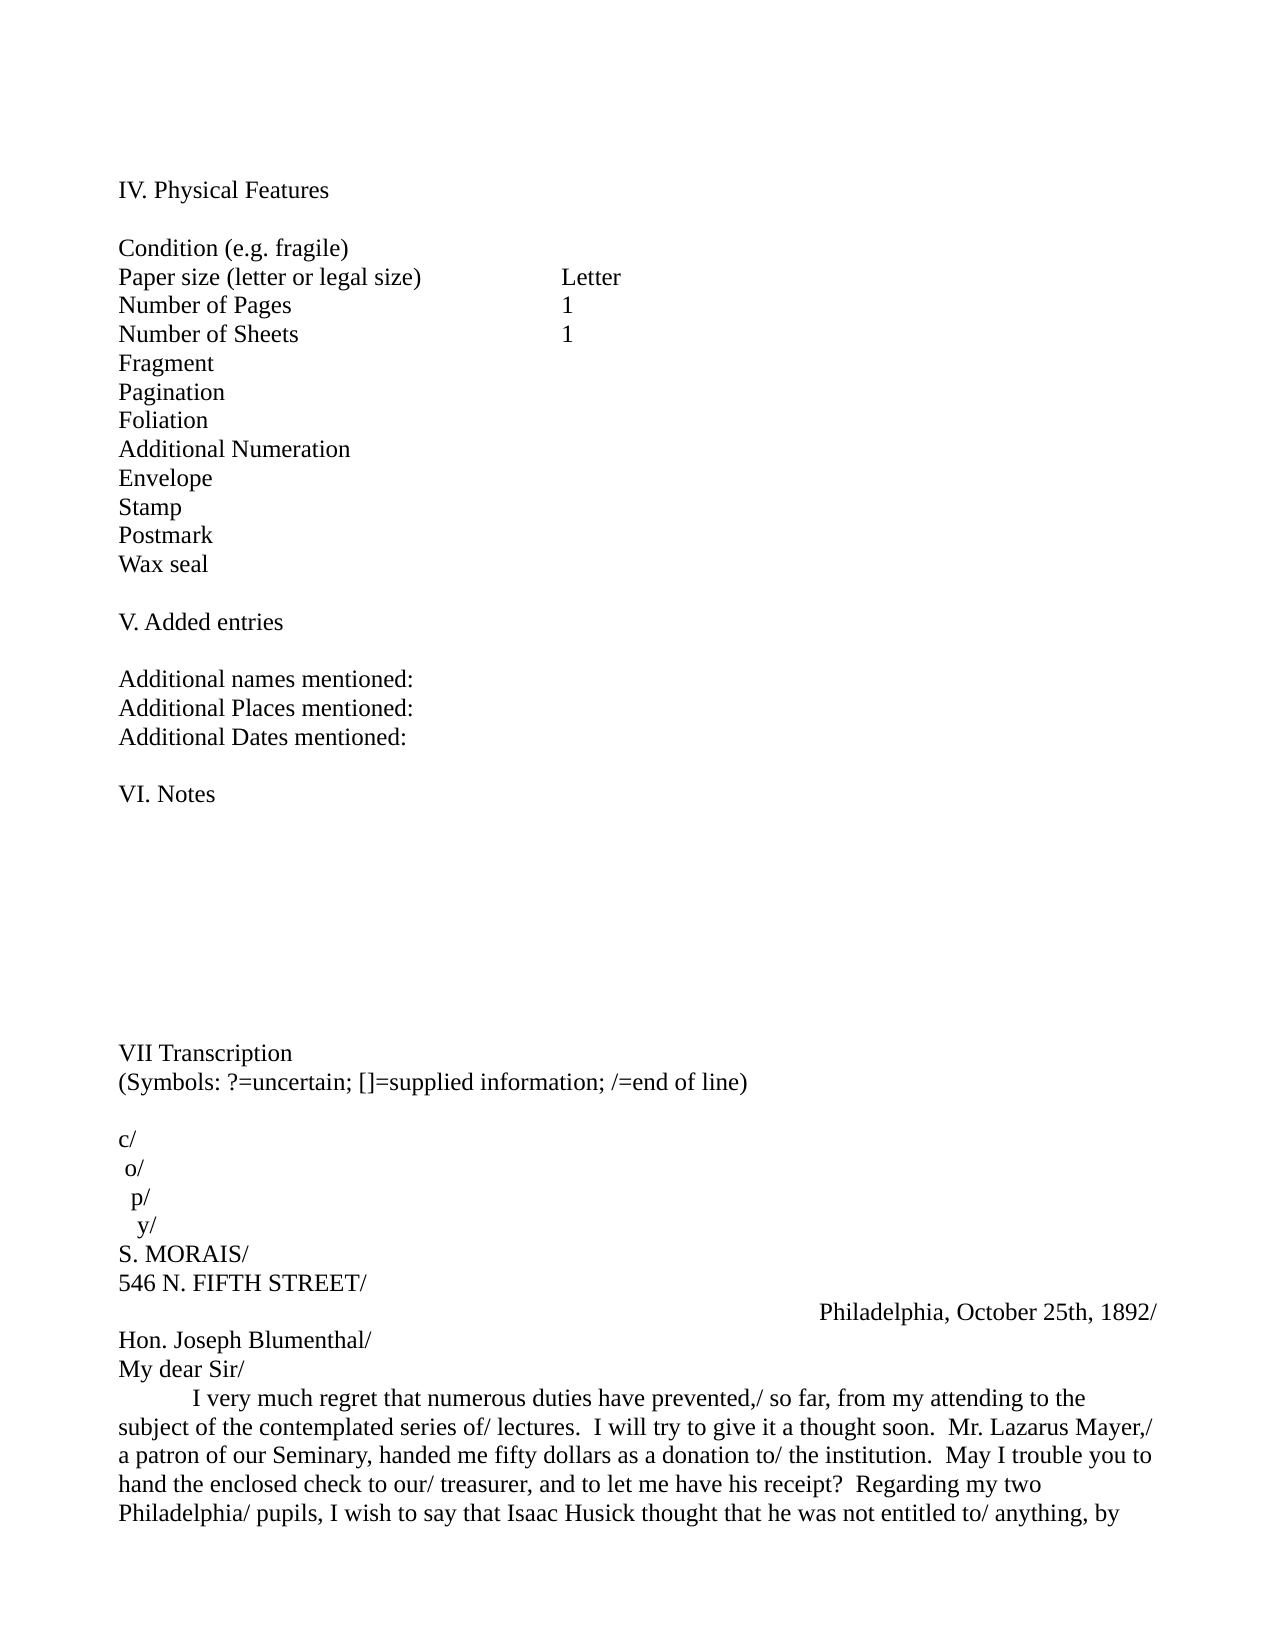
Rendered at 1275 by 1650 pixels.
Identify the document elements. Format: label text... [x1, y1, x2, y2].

text Philadelphia, October 25th, 1892/ [118, 1297, 1157, 1326]
text Fragment [118, 348, 1157, 377]
text I very much regret that numerous duties have prevented,/ so far, from my attending to the subject of the contemplated series of/ lectures. I will try to give it a thought soon. Mr. Lazarus Mayer,/ a patron of our Seminary, handed me fifty dollars as a donation to/ the institution. May I trouble you to hand the enclosed check to our/ treasurer, and to let me have his receipt? Regarding my two Philadelphia/ pupils, I wish to say that Isaac Husick thought that he was not entitled to/ anything, by [118, 1383, 1157, 1527]
text c/ [118, 1124, 1157, 1153]
text Additional Places mentioned: [118, 693, 1157, 722]
text 546 N. FIFTH STREET/ [118, 1268, 1157, 1297]
text IV. Physical Features [118, 176, 1157, 204]
text o/ [118, 1153, 1157, 1182]
text V. Added entries [118, 607, 1157, 636]
text My dear Sir/ [118, 1354, 1157, 1383]
text Condition (e.g. fragile) [118, 233, 1157, 262]
text p/ [118, 1182, 1157, 1211]
text Postma rk [118, 521, 1157, 549]
text Envelope [118, 463, 1157, 492]
text VI. Notes [118, 779, 1157, 808]
text Foliation [118, 406, 1157, 434]
text Additional Dates mentioned: [118, 722, 1157, 751]
text Number of Sheets 1 [118, 319, 1157, 348]
text Paper size (letter or legal size) Letter [118, 262, 1157, 291]
text VII Transcription [118, 1038, 1157, 1067]
text Stamp [118, 492, 1157, 521]
text Additional Numeration [118, 434, 1157, 463]
text Number of Pages 1 [118, 291, 1157, 319]
text Hon. Joseph Blumenthal/ [118, 1326, 1157, 1354]
text Pagination [118, 377, 1157, 406]
text (Symbols: ?=uncertain; []=supplied information; /=end of line) [118, 1067, 1157, 1096]
text y/ [118, 1211, 1157, 1239]
text S. MORAIS/ [118, 1239, 1157, 1268]
text Additional names mentioned: [118, 664, 1157, 693]
text Wax seal [118, 549, 1157, 578]
